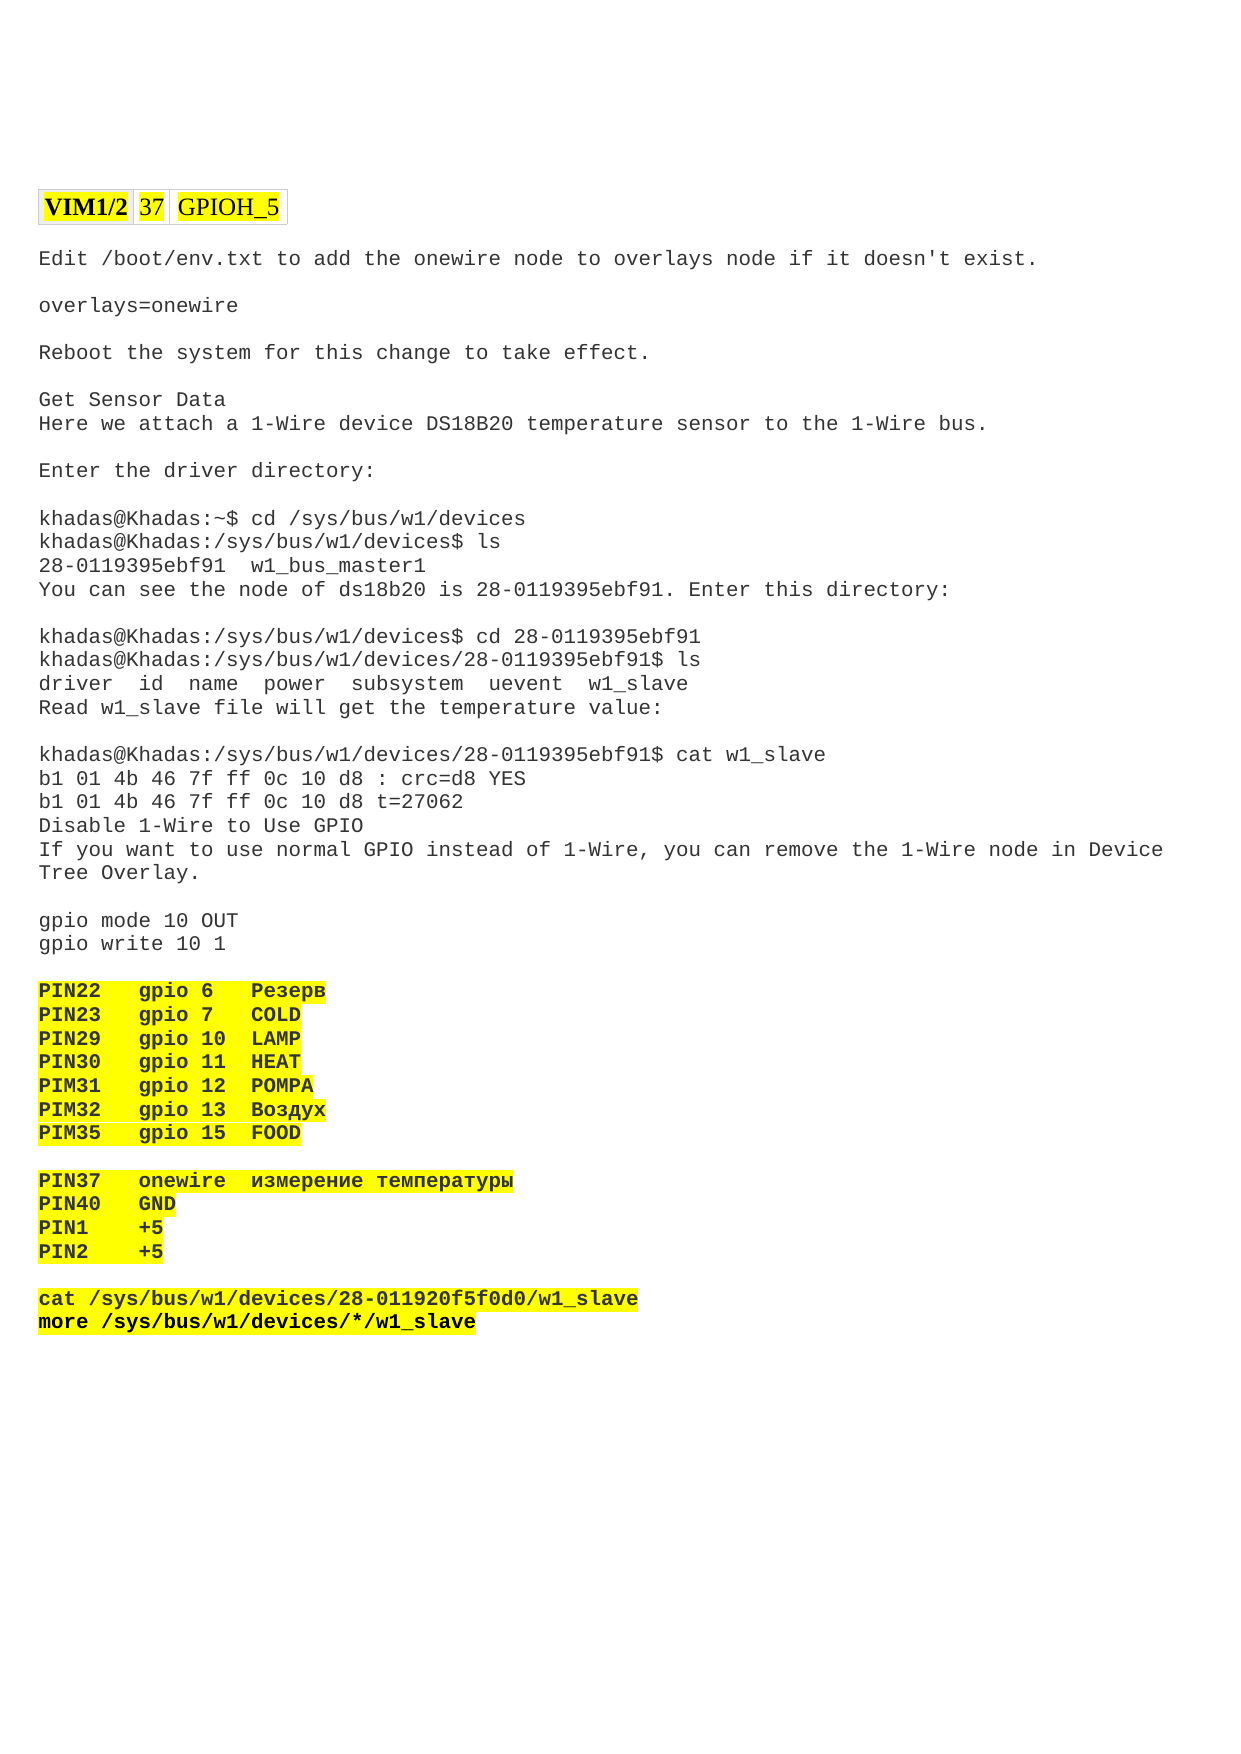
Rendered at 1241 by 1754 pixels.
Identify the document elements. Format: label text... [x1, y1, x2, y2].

text khadas@Khadas:/sys/bus/w1/devices/28-0119395ebf91$ ls [38, 649, 1182, 673]
text khadas@Khadas:/sys/bus/w1/devices$ cd 28-0119395ebf91 [38, 626, 1182, 649]
text PIN23 gpio 7 COLD [38, 1004, 1182, 1028]
text overlays=onewire [38, 295, 1182, 318]
text PIN40 GND [38, 1193, 1182, 1217]
table_header VIM1/2 [39, 190, 133, 224]
text If you want to use normal GPIO instead of 1-Wire, you can remove the 1-Wire node in Device Tree Overlay. [38, 839, 1182, 886]
text PIN1 +5 [38, 1217, 1182, 1241]
text khadas@Khadas:/sys/bus/w1/devices/28-0119395ebf91$ cat w1_slave [38, 744, 1182, 768]
text PIN29 gpio 10 LAMP [38, 1028, 1182, 1051]
table_header GPIOH_5 [170, 190, 287, 224]
text PIM32 gpio 13 Воздух [38, 1099, 1182, 1122]
text gpio mode 10 OUT [38, 909, 1182, 933]
table_header 37 [134, 190, 169, 224]
text PIN22 gpio 6 Резерв [38, 981, 1182, 1004]
text Here we attach a 1-Wire device DS18B20 temperature sensor to the 1-Wire bus. [38, 413, 1182, 437]
text You can see the node of ds18b20 is 28-0119395ebf91. Enter this directory: [38, 578, 1182, 602]
text PIM31 gpio 12 POMPA [38, 1075, 1182, 1099]
text Enter the driver directory: [38, 460, 1182, 484]
text Edit /boot/env.txt to add the onewire node to overlays node if it doesn't exist. [38, 247, 1182, 271]
text PIN37 onewire измерение температуры [38, 1170, 1182, 1193]
text Reboot the system for this change to take effect. [38, 342, 1182, 366]
text Read w1_slave file will get the temperature value: [38, 697, 1182, 720]
text gpio write 10 1 [38, 933, 1182, 957]
text 28-0119395ebf91 w1_bus_master1 [38, 555, 1182, 578]
text khadas@Khadas:/sys/bus/w1/devices$ ls [38, 531, 1182, 555]
text b1 01 4b 46 7f ff 0c 10 d8 : crc=d8 YES [38, 768, 1182, 791]
text PIN30 gpio 11 HEAT [38, 1051, 1182, 1075]
text Disable 1-Wire to Use GPIO [38, 815, 1182, 839]
text Get Sensor Data [38, 389, 1182, 413]
text driver id name power subsystem uevent w1_slave [38, 673, 1182, 697]
text PIM35 gpio 15 FOOD [38, 1122, 1182, 1146]
text PIN2 +5 [38, 1241, 1182, 1264]
text khadas@Khadas:~$ cd /sys/bus/w1/devices [38, 508, 1182, 531]
text more /sys/bus/w1/devices/*/w1_slave [38, 1312, 1182, 1335]
text b1 01 4b 46 7f ff 0c 10 d8 t=27062 [38, 791, 1182, 815]
text cat /sys/bus/w1/devices/28-011920f5f0d0/w1_slave [38, 1288, 1182, 1312]
